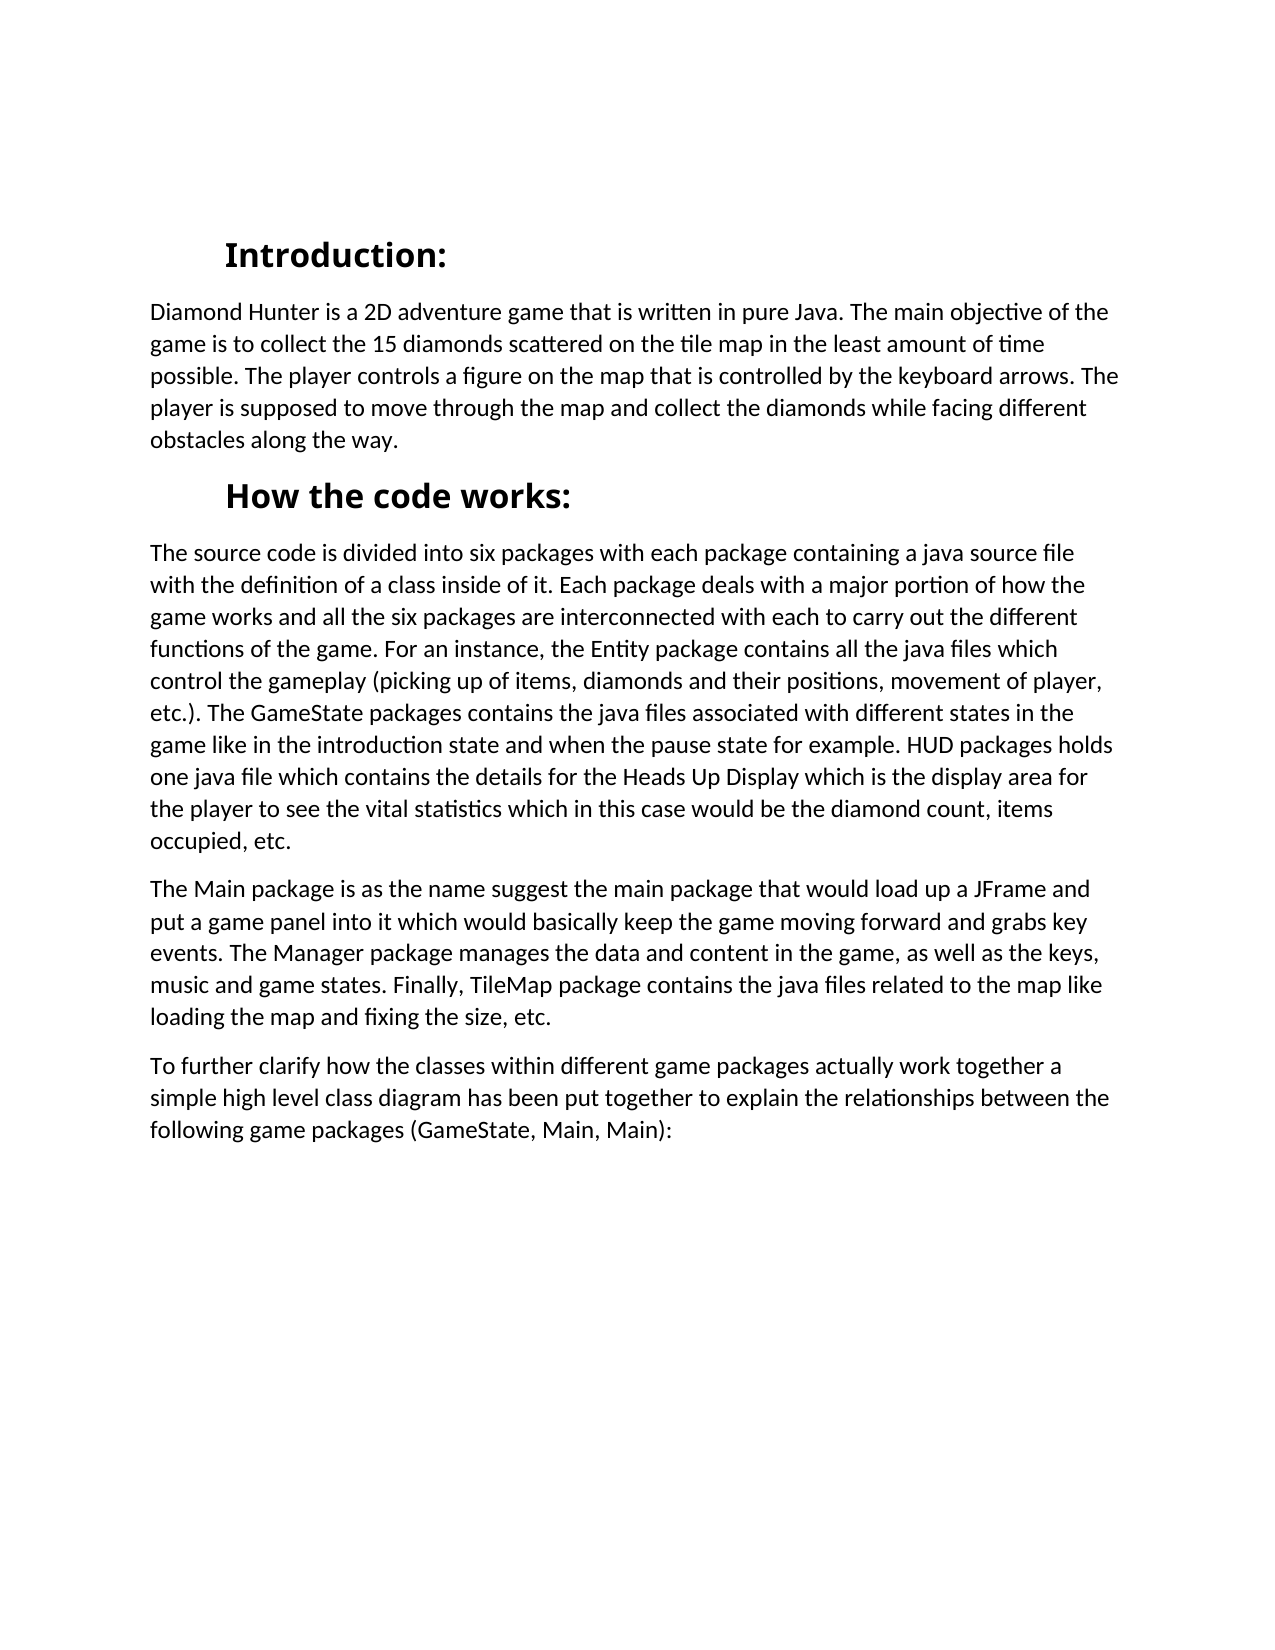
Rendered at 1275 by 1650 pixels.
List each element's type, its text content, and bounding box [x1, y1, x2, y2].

text How the code works: [150, 473, 1125, 518]
text Introduction: [150, 232, 1125, 277]
text To further clarify how the classes within different game packages actually work together a simple high level class diagram has been put together to explain the relationships between the following game packages (GameState, Main, Main): [150, 1050, 1125, 1145]
text The source code is divided into six packages with each package containing a java source file with the definition of a class inside of it. Each package deals with a major portion of how the game works and all the six packages are interconnected with each to carry out the different functions of the game. For an instance, the Entity package contains all the java files which control the gameplay (picking up of items, diamonds and their positions, movement of player, etc.). The GameState packages contains the java files associated with different states in the game like in the introduction state and when the pause state for example. HUD packages holds one java file which contains the details for the Heads Up Display which is the display area for the player to see the vital statistics which in this case would be the diamond count, items occupied, etc. [150, 537, 1125, 856]
text The Main package is as the name suggest the main package that would load up a JFrame and put a game panel into it which would basically keep the game moving forward and grabs key events. The Manager package manages the data and content in the game, as well as the keys, music and game states. Finally, TileMap package contains the java files related to the map like loading the map and fixing the size, etc. [150, 874, 1125, 1032]
text Diamond Hunter is a 2D adventure game that is written in pure Java. The main objective of the game is to collect the 15 diamonds scattered on the tile map in the least amount of time possible. The player controls a figure on the map that is controlled by the keyboard arrows. The player is supposed to move through the map and collect the diamonds while facing different obstacles along the way. [150, 296, 1125, 455]
